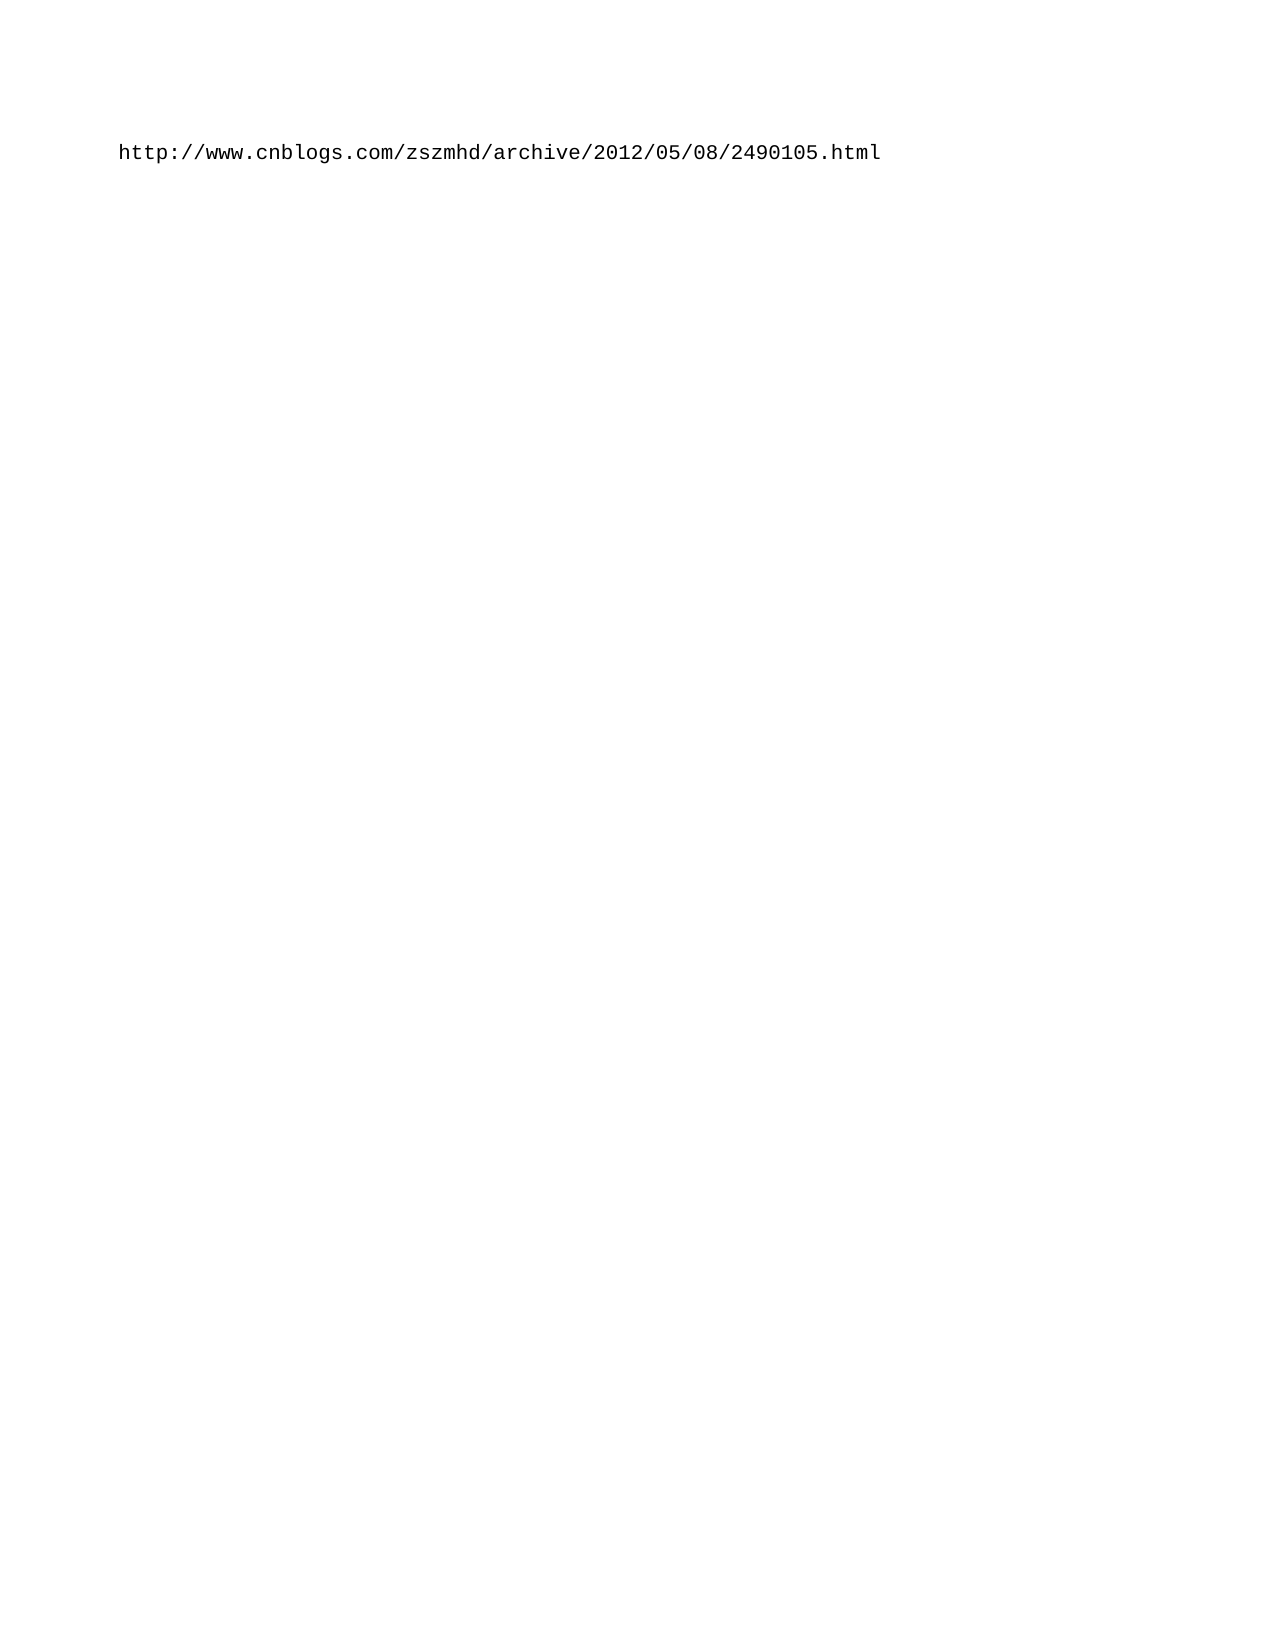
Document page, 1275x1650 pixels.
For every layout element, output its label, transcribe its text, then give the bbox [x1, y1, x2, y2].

text http://www.cnblogs.com/zszmhd/archive/2012/05/08/2490105.html [118, 142, 1157, 165]
